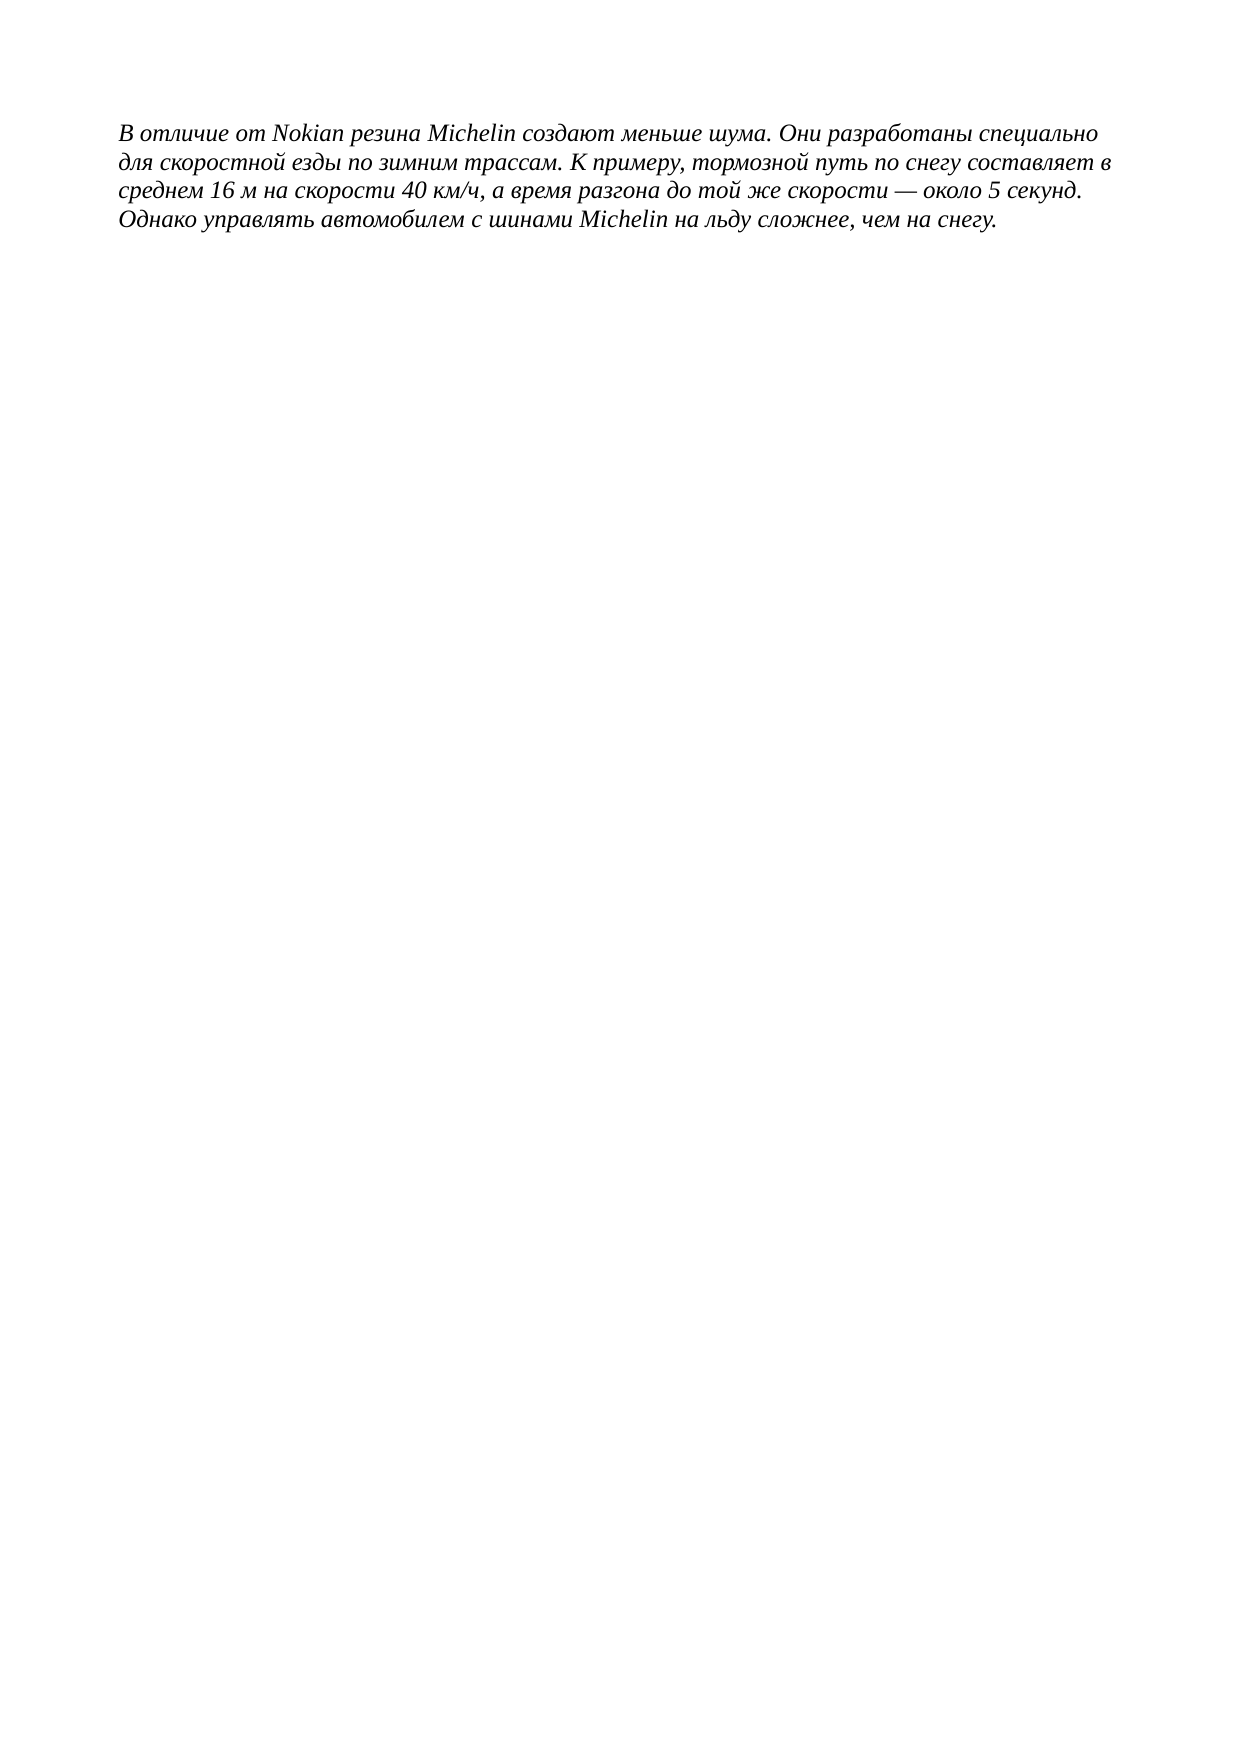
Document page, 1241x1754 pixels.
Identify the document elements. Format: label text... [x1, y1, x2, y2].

text В отличие от Nokian резина Michelin создают меньше шума. Они разработаны специально для скоростной езды по зимним трассам. К примеру, тормозной путь по снегу составляет в среднем 16 м на скорости 40 км/ч, а время разгона до той же скорости — около 5 секунд. Однако управлять автомобилем с шинами Michelin на льду сложнее, чем на снегу. [118, 118, 1122, 233]
